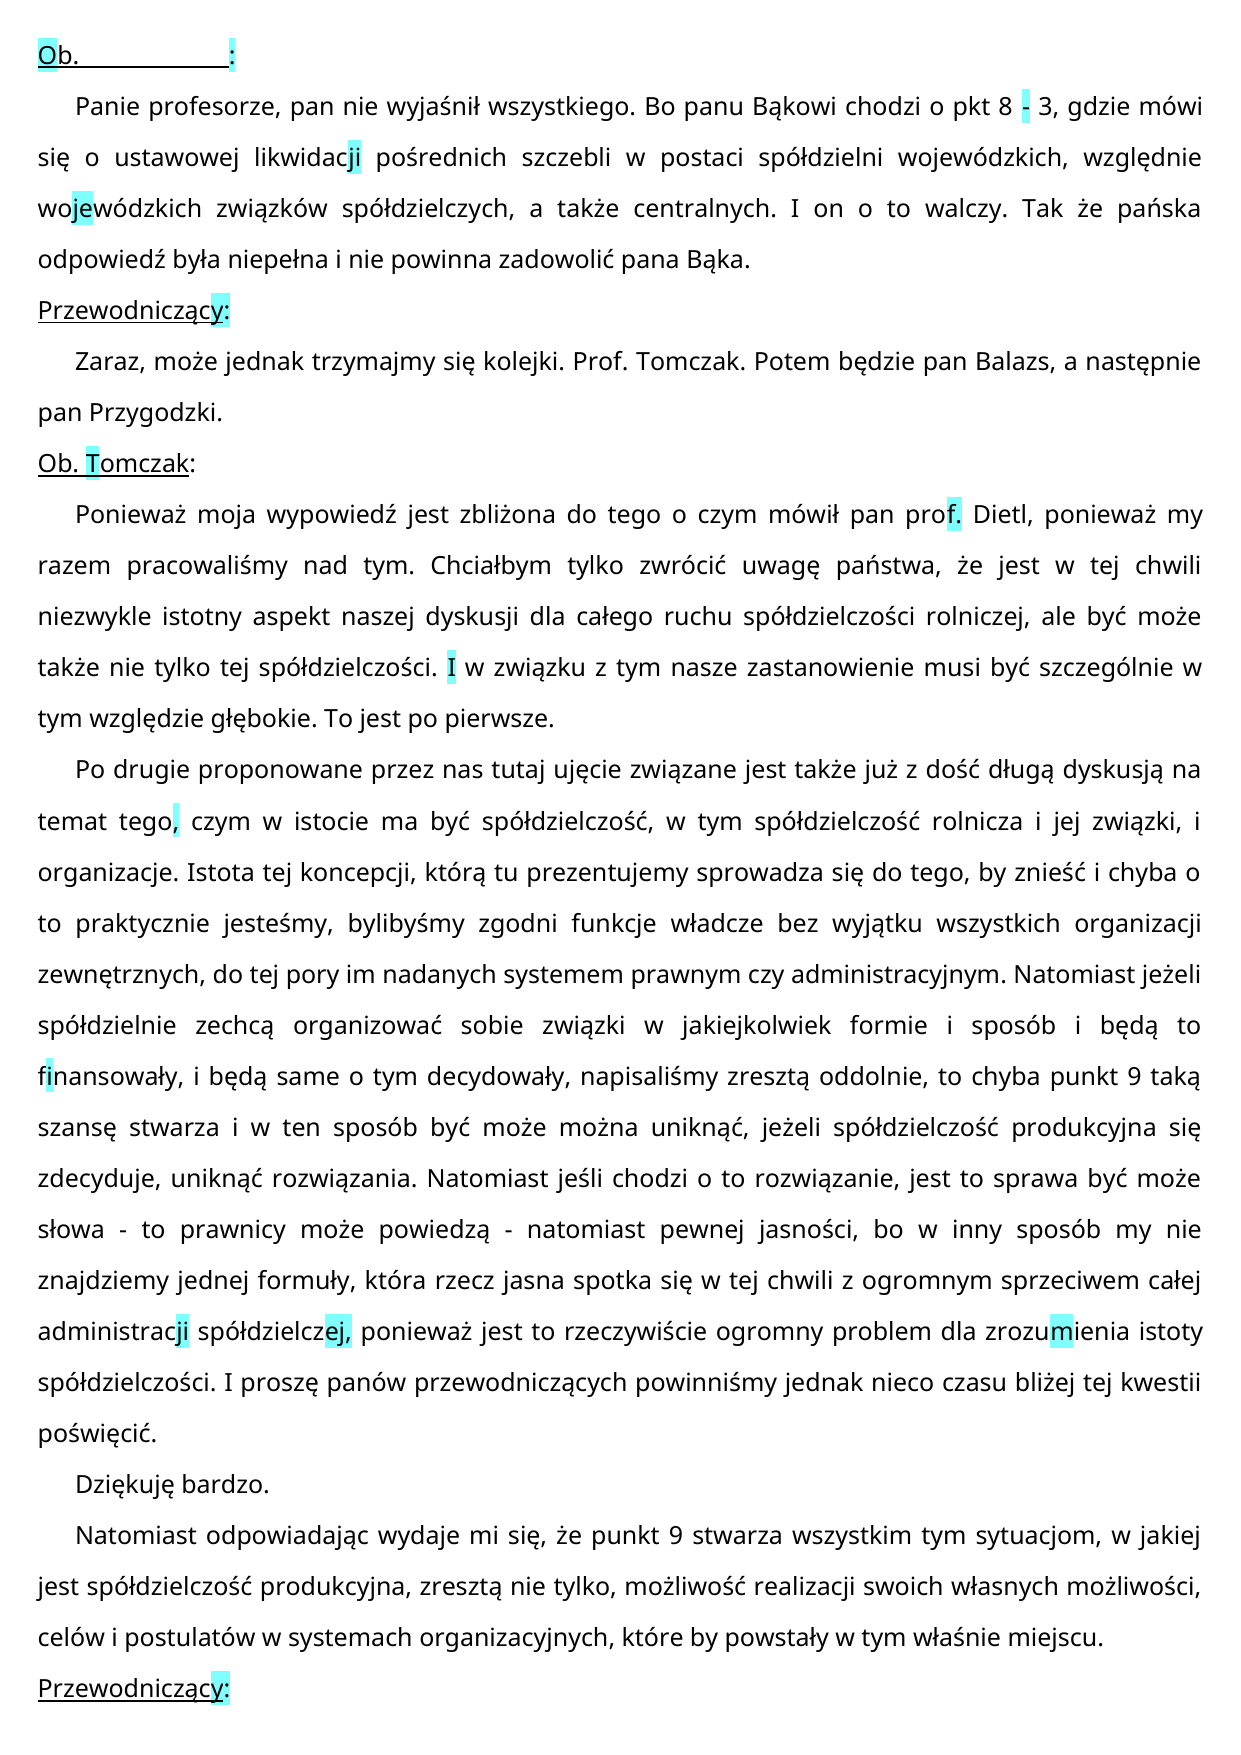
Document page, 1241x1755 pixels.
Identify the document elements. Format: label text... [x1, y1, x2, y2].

text Ob. Tomczak: [37, 446, 1203, 480]
text Natomiast odpowiadając wydaje mi się, że punkt 9 stwarza wszystkim tym sytuacjom, w jakiej jest spółdzielczość produkcyjna, zresztą nie tylko, możliwość realizacji swoich własnych możliwości, celów i postulatów w systemach organizacyjnych, które by powstały w tym właśnie miejscu. [37, 1518, 1203, 1654]
text Przewodniczący: [37, 1671, 1203, 1705]
text Ob. : [37, 37, 1203, 72]
text Dziękuję bardzo. [37, 1467, 1203, 1501]
text Przewodniczący: [37, 293, 1203, 327]
text Zaraz, może jednak trzymajmy się kolejki. Prof. Tomczak. Potem będzie pan Balazs, a następnie pan Przygodzki. [37, 344, 1203, 429]
text Ponieważ moja wypowiedź jest zbliżona do tego o czym mówił pan prof. Dietl, ponieważ my razem pracowaliśmy nad tym. Chciałbym tylko zwrócić uwagę państwa, że jest w tej chwili niezwykle istotny aspekt naszej dyskusji dla całego ruchu spółdzielczości rolniczej, ale być może także nie tylko tej spółdzielczości. I w związku z tym nasze zastanowienie musi być szczególnie w tym względzie głębokie. To jest po pierwsze. [37, 497, 1203, 735]
text Panie profesorze, pan nie wyjaśnił wszystkiego. Bo panu Bąkowi chodzi o pkt 8 - 3, gdzie mówi się o ustawowej likwidacji pośrednich szczebli w postaci spółdzielni wojewódzkich, względnie wojewódzkich związków spółdzielczych, a także centralnych. I on o to walczy. Tak że pańska odpowiedź była niepełna i nie powinna zadowolić pana Bąka. [37, 88, 1203, 276]
text Po drugie proponowane przez nas tutaj ujęcie związane jest także już z dość długą dyskusją na temat tego, czym w istocie ma być spółdzielczość, w tym spółdzielczość rolnicza i jej związki, i organizacje. Istota tej koncepcji, którą tu prezentujemy sprowadza się do tego, by znieść i chyba o to praktycznie jesteśmy, bylibyśmy zgodni funkcje władcze bez wyjątku wszystkich organizacji zewnętrznych, do tej pory im nadanych systemem prawnym czy administracyjnym. Natomiast jeżeli spółdzielnie zechcą organizować sobie związki w jakiejkolwiek formie i sposób i będą to finansowały, i będą same o tym decydowały, napisaliśmy zresztą oddolnie, to chyba punkt 9 taką szansę stwarza i w ten sposób być może można uniknąć, jeżeli spółdzielczość produkcyjna się zdecyduje, uniknąć rozwiązania. Natomiast jeśli chodzi o to rozwiązanie, jest to sprawa być może słowa - to prawnicy może powiedzą - natomiast pewnej jasności, bo w inny sposób my nie znajdziemy jednej formuły, która rzecz jasna spotka się w tej chwili z ogromnym sprzeciwem całej administracji spółdzielczej, ponieważ jest to rzeczywiście ogromny problem dla zrozumienia istoty spółdzielczości. I proszę panów przewodniczących powinniśmy jednak nieco czasu bliżej tej kwestii poświęcić. [37, 752, 1203, 1450]
